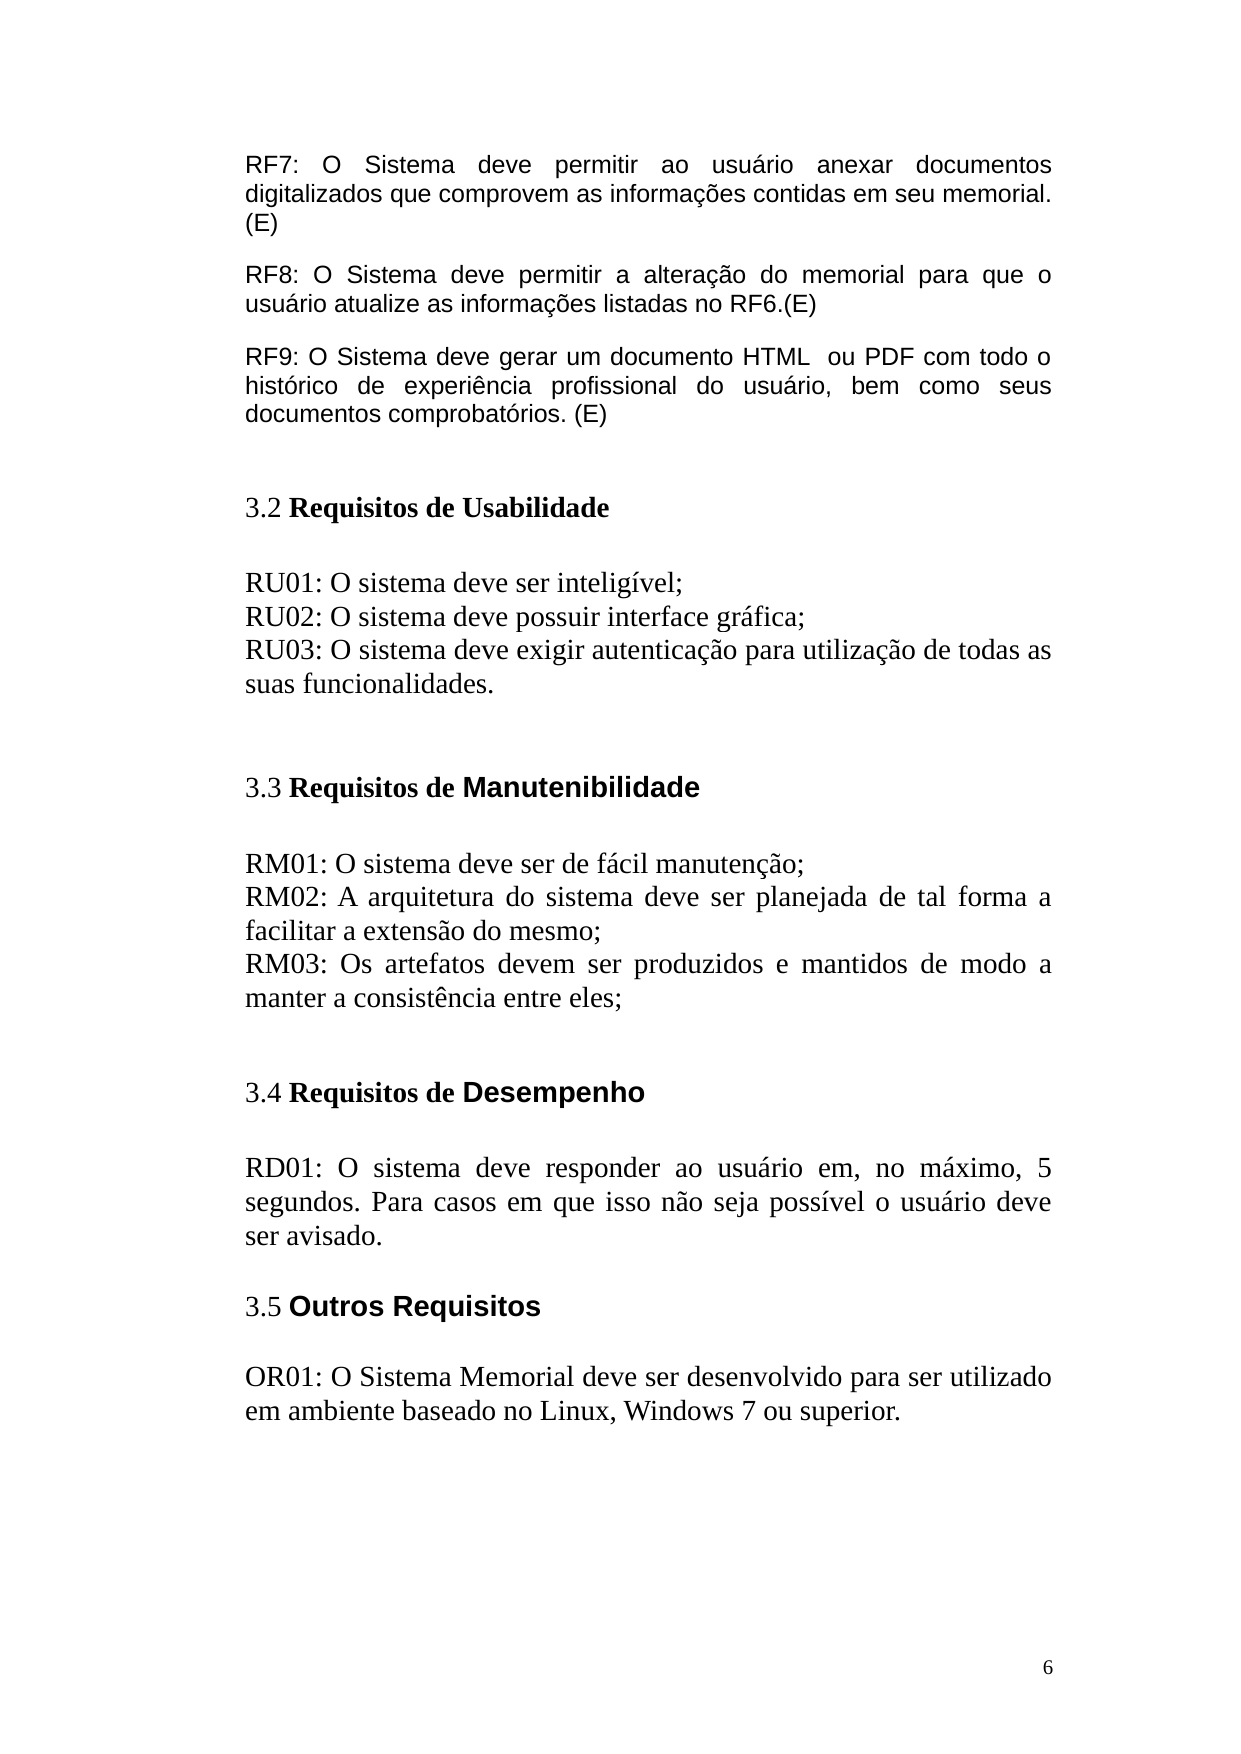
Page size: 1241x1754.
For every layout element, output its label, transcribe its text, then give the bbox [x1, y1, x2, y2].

text RM02: A arquitetura do sistema deve ser planejada de tal forma a facilitar a extensão do mesmo; [245, 879, 1053, 946]
subtitle 3.2 Requisitos de Usabilidade [245, 490, 1053, 523]
subtitle 3.3 Requisitos de Manutenibilidade [245, 770, 1053, 804]
text RF9: O Sistema deve gerar um documento HTML ou PDF com todo o histórico de experiência profissional do usuário, bem como seus documentos comprobatórios. (E) [245, 342, 1053, 428]
text RU03: O sistema deve exigir autenticação para utilização de todas as suas funcionalidades. [245, 632, 1053, 699]
text RD01: O sistema deve responder ao usuário em, no máximo, 5 segundos. Para casos em que isso não seja possível o usuário deve ser avisado. [245, 1151, 1053, 1251]
text RF8: O Sistema deve permitir a alteração do memorial para que o usuário atualize as informações listadas no RF6.(E) [245, 260, 1053, 318]
text RU02: O sistema deve possuir interface gráfica; [245, 599, 1053, 632]
text RF7: O Sistema deve permitir ao usuário anexar documentos digitalizados que comprovem as informações contidas em seu memorial. (E) [245, 150, 1053, 236]
text RM03: Os artefatos devem ser produzidos e mantidos de modo a manter a consistência entre eles; [245, 946, 1053, 1013]
text OR01: O Sistema Memorial deve ser desenvolvido para ser utilizado em ambiente baseado no Linux, Windows 7 ou superior. [245, 1359, 1053, 1427]
text RM01: O sistema deve ser de fácil manutenção; [245, 846, 1053, 879]
subtitle 3.4 Requisitos de Desempenho [245, 1075, 1053, 1109]
text RU01: O sistema deve ser inteligível; [245, 565, 1053, 599]
subtitle 3.5 Outros Requisitos [245, 1289, 1053, 1322]
